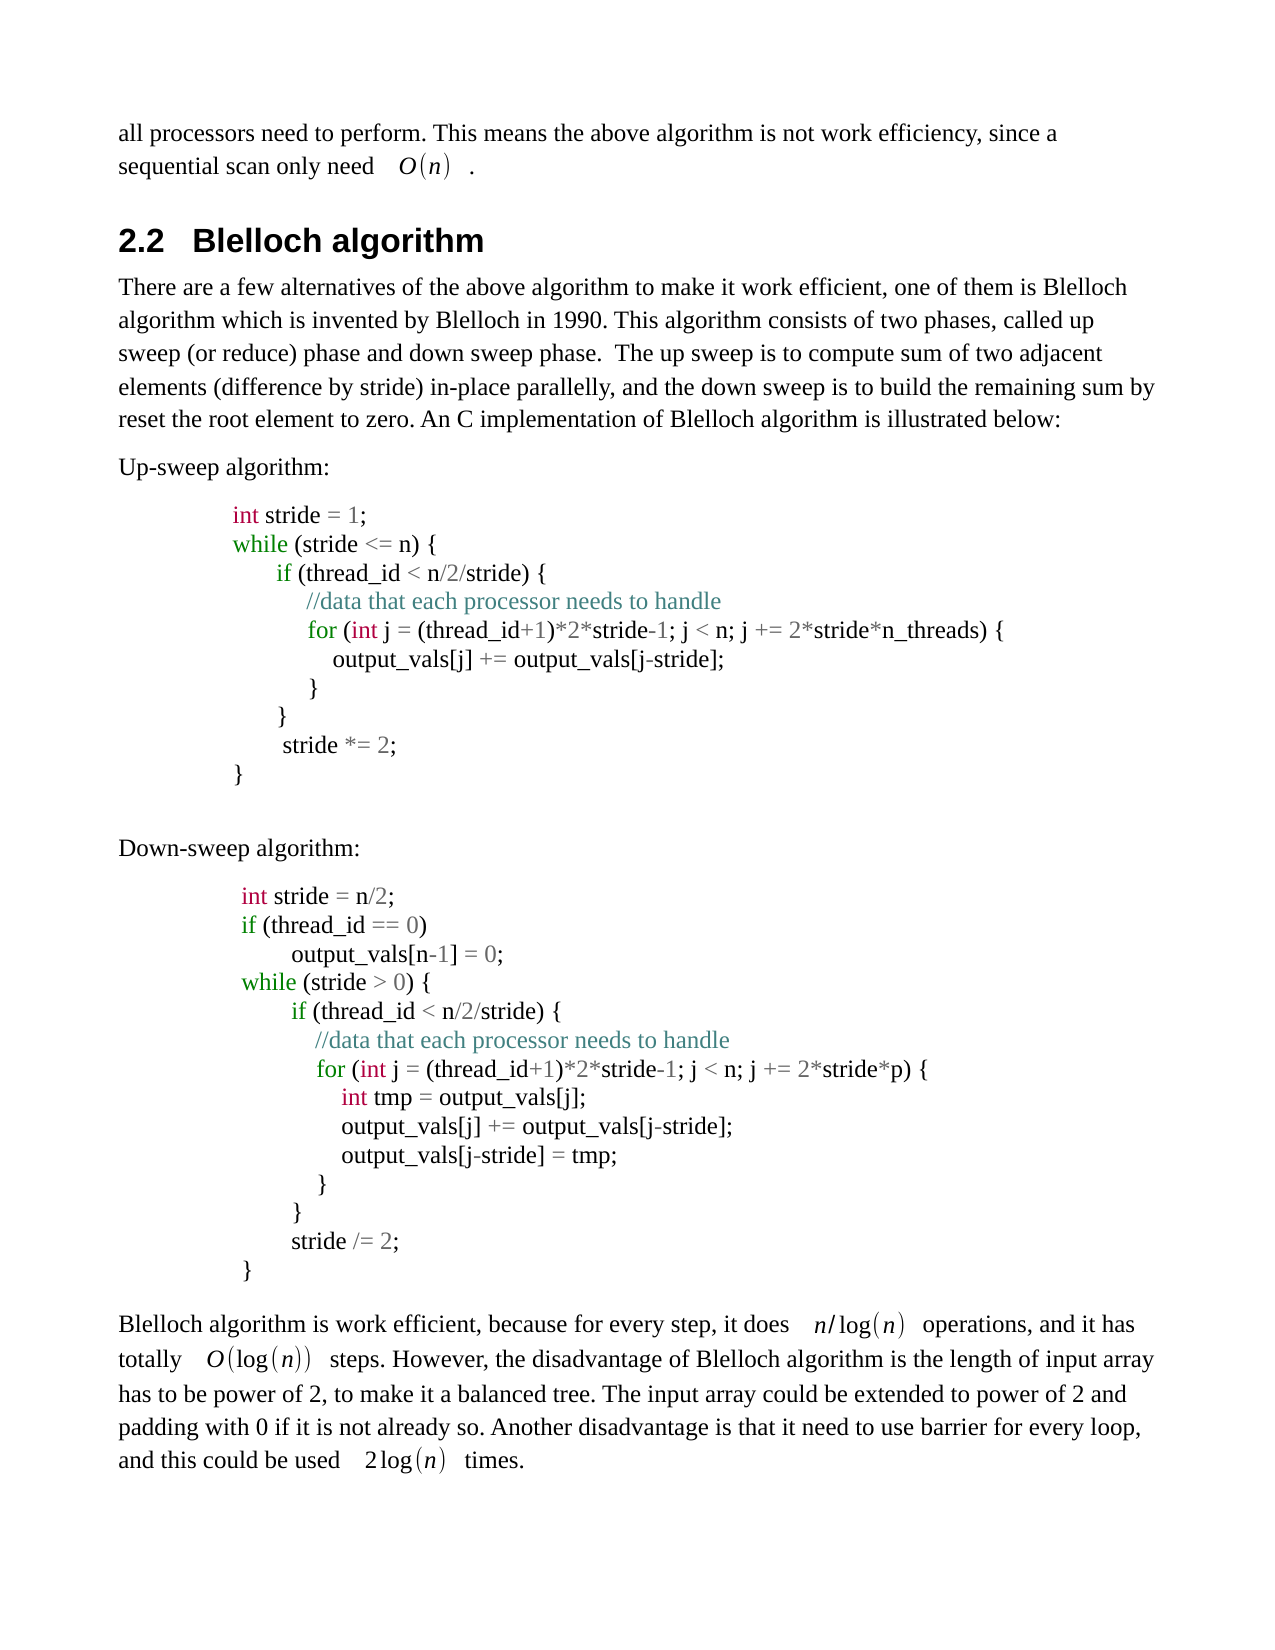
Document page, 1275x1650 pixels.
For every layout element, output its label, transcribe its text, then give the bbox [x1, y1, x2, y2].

text Blelloch algorithm is work efficient, because for every step, it does operations, and it has totally steps. However, the disadvantage of Blelloch algorithm is the length of input array has to be power of 2, to make it a balanced tree. The input array could be extended to power of 2 and padding with 0 if it is not already so. Another disadvantage is that it need to use barrier for every loop, and this could be used times. [118, 1309, 1157, 1475]
text Up-sweep algorithm: [118, 452, 1157, 481]
text Down-sweep algorithm: [118, 833, 1157, 862]
subtitle Blelloch algorithm [118, 221, 1157, 260]
text If there are totalprocessors, and data elements, the time complexity of this algorithm is . However, the total work complexity is which is the sum of work that all processors need to perform. This means the above algorithm is not work efficiency, since a sequential scan only need . [118, 118, 1157, 182]
text There are a few alternatives of the above algorithm to make it work efficient, one of them is Blelloch algorithm which is invented by Blelloch in 1990. This algorithm consists of two phases, called up sweep (or reduce) phase and down sweep phase. The up sweep is to compute sum of two adjacent elements (difference by stride) in-place parallelly, and the down sweep is to build the remaining sum by reset the root element to zero. An C implementation of Blelloch algorithm is illustrated below: [118, 272, 1157, 433]
